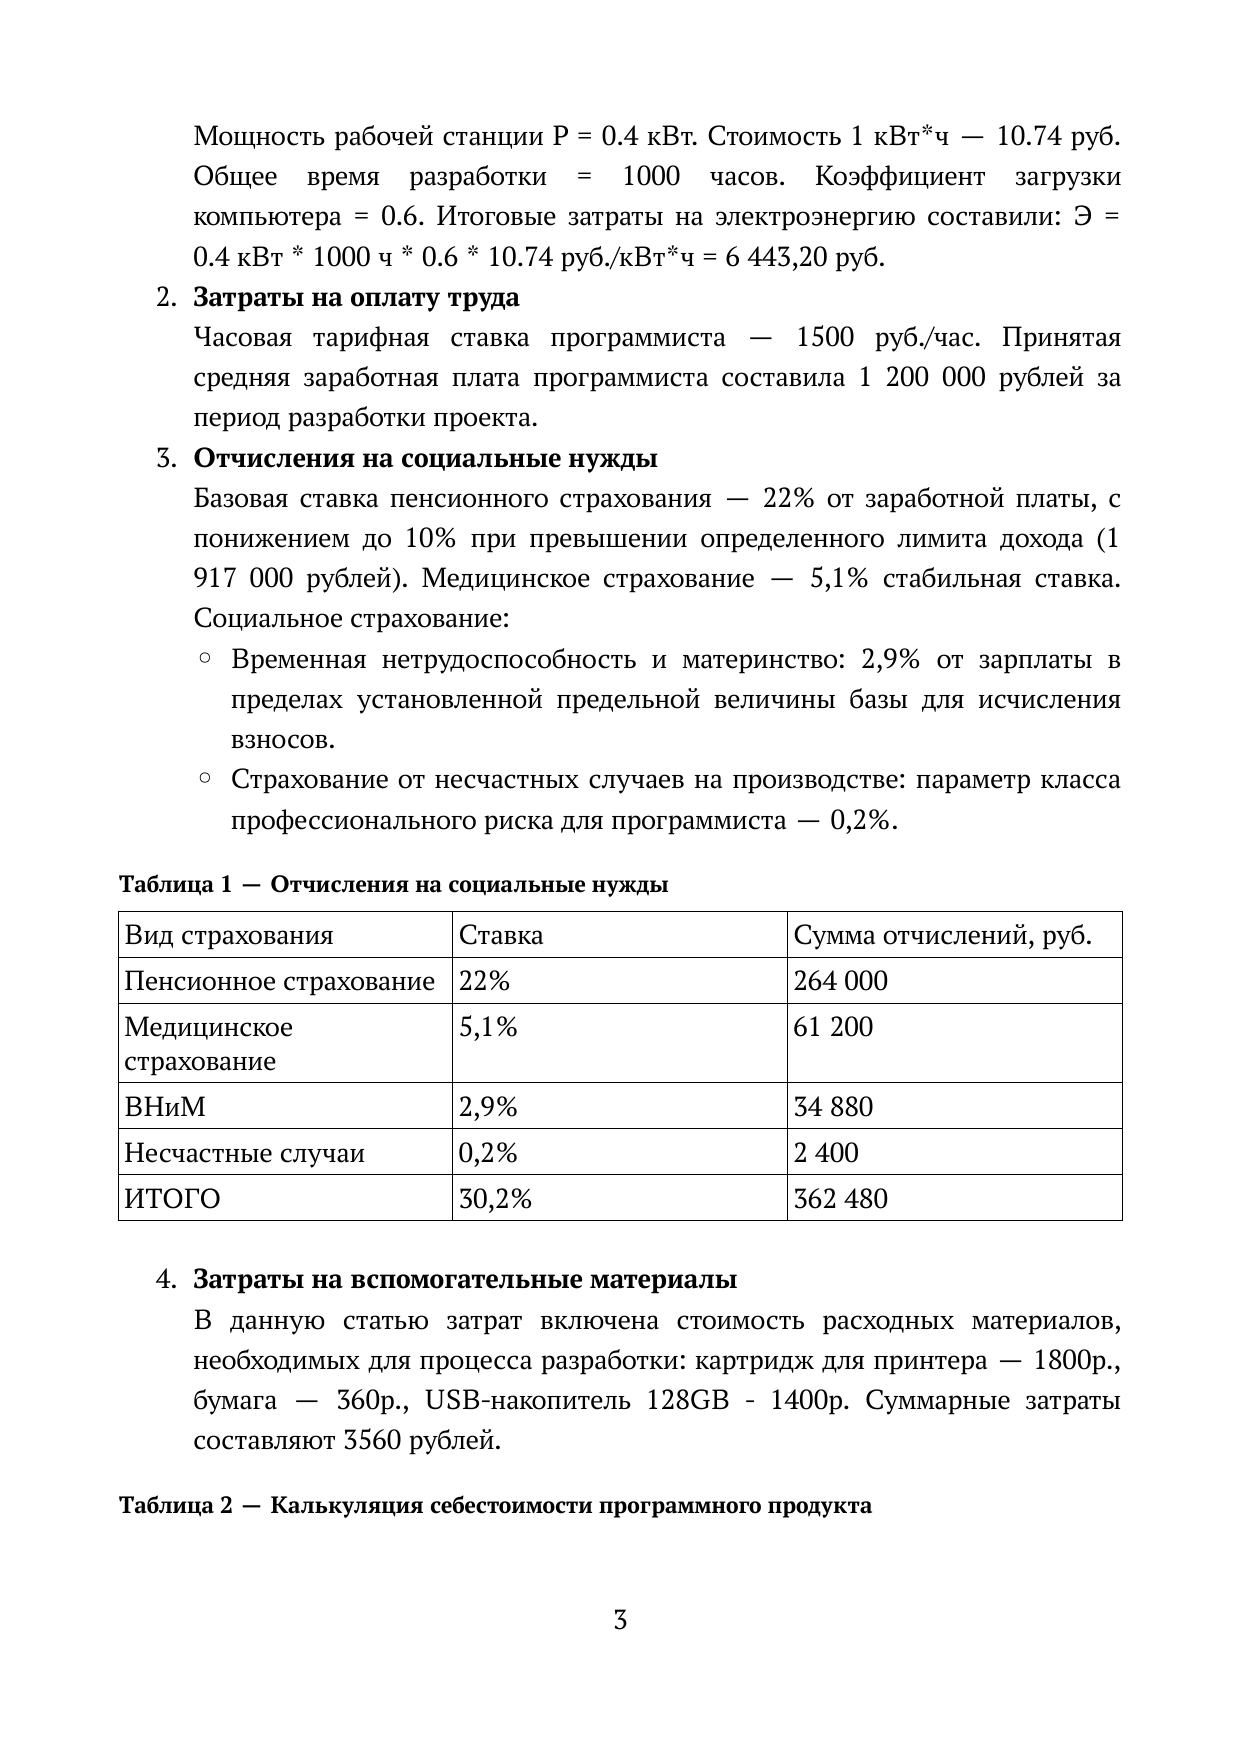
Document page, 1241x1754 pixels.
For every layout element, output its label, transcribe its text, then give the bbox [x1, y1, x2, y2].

list Мощность рабочей станции P = 0.4 кВт. Стоимость 1 кВт*ч — 10.74 руб. Общее время разработки = 1000 часов. Коэффициент загрузки компьютера = 0.6. Итоговые затраты на электроэнергию составили: Э = 0.4 кВт * 1000 ч * 0.6 * 10.74 руб./кВт*ч = 6 443,20 руб. [156, 118, 1122, 272]
table_header Вид страхования [119, 912, 452, 957]
list Страхование от несчастных случаев на производстве: параметр класса профессионального риска для программиста — 0,2%. [193, 762, 1122, 835]
table_cell 2,9% [453, 1083, 787, 1128]
list В данную статью затрат включена стоимость расходных материалов, необходимых для процесса разработки: картридж для принтера — 1800р., бумага — 360р., USB-накопитель 128GB - 1400р. Суммарные затраты составляют 3560 рублей. [156, 1302, 1122, 1456]
table_cell Пенсионное страхование [119, 958, 452, 1003]
list Часовая тарифная ставка программиста — 1500 руб./час. Принятая средняя заработная плата программиста составила 1 200 000 рублей за период разработки проекта. [156, 319, 1122, 433]
table_cell ВНиМ [119, 1083, 452, 1128]
list Базовая ставка пенсионного страхования — 22% от заработной платы, с понижением до 10% при превышении определенного лимита дохода (1 917 000 рублей). Медицинское страхование — 5,1% стабильная ставка. Социальное страхование: [156, 480, 1122, 634]
list Отчисления на социальные нужды [156, 440, 1122, 473]
table_cell 34 880 [788, 1083, 1122, 1128]
table_cell 22% [453, 958, 787, 1003]
list Затраты на вспомогательные материалы [156, 1262, 1122, 1295]
table_header Ставка [453, 912, 787, 957]
text Таблица 1 — Отчисления на социальные нужды [118, 869, 1122, 898]
text Таблица 2 — Калькуляция себестоимости программного продукта [118, 1490, 1122, 1519]
table_cell 61 200 [788, 1004, 1122, 1082]
table_cell Несчастные случаи [119, 1129, 452, 1174]
table_cell 362 480 [788, 1175, 1122, 1220]
table_cell 264 000 [788, 958, 1122, 1003]
list Временная нетрудоспособность и материнство: 2,9% от зарплаты в пределах установленной предельной величины базы для исчисления взносов. [193, 641, 1122, 755]
table_cell Медицинское страхование [119, 1004, 452, 1082]
table_cell 5,1% [453, 1004, 787, 1082]
table_cell 0,2% [453, 1129, 787, 1174]
table_cell 2 400 [788, 1129, 1122, 1174]
list Затраты на оплату труда [156, 279, 1122, 312]
table_cell ИТОГО [119, 1175, 452, 1220]
table_header Сумма отчислений, руб. [788, 912, 1122, 957]
table_cell 30,2% [453, 1175, 787, 1220]
